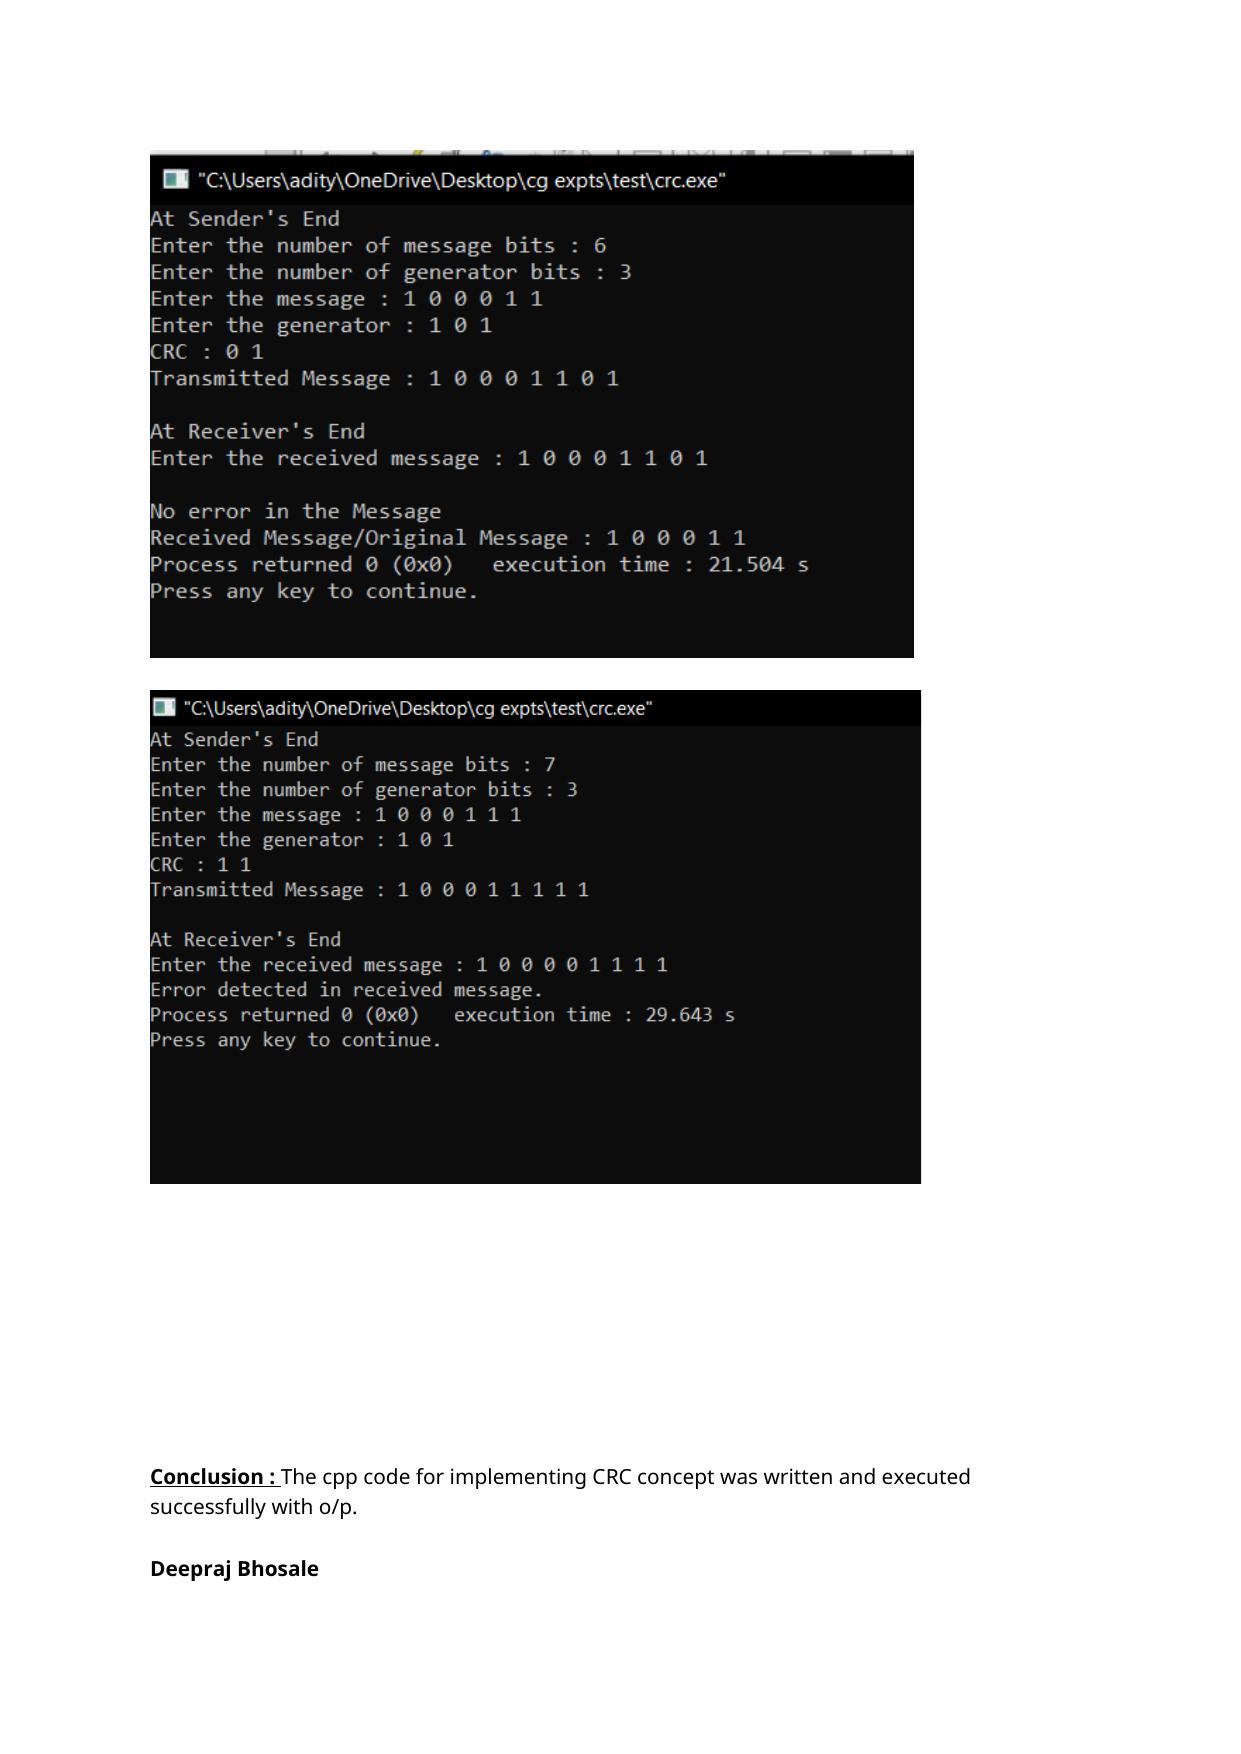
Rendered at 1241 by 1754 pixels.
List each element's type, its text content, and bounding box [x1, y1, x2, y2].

picture [150, 150, 914, 658]
text Conclusion : The cpp code for implementing CRC concept was written and executed successfully with o/p. [150, 1462, 1090, 1521]
picture [150, 690, 922, 1184]
text Deepraj Bhosale [150, 1554, 1090, 1582]
